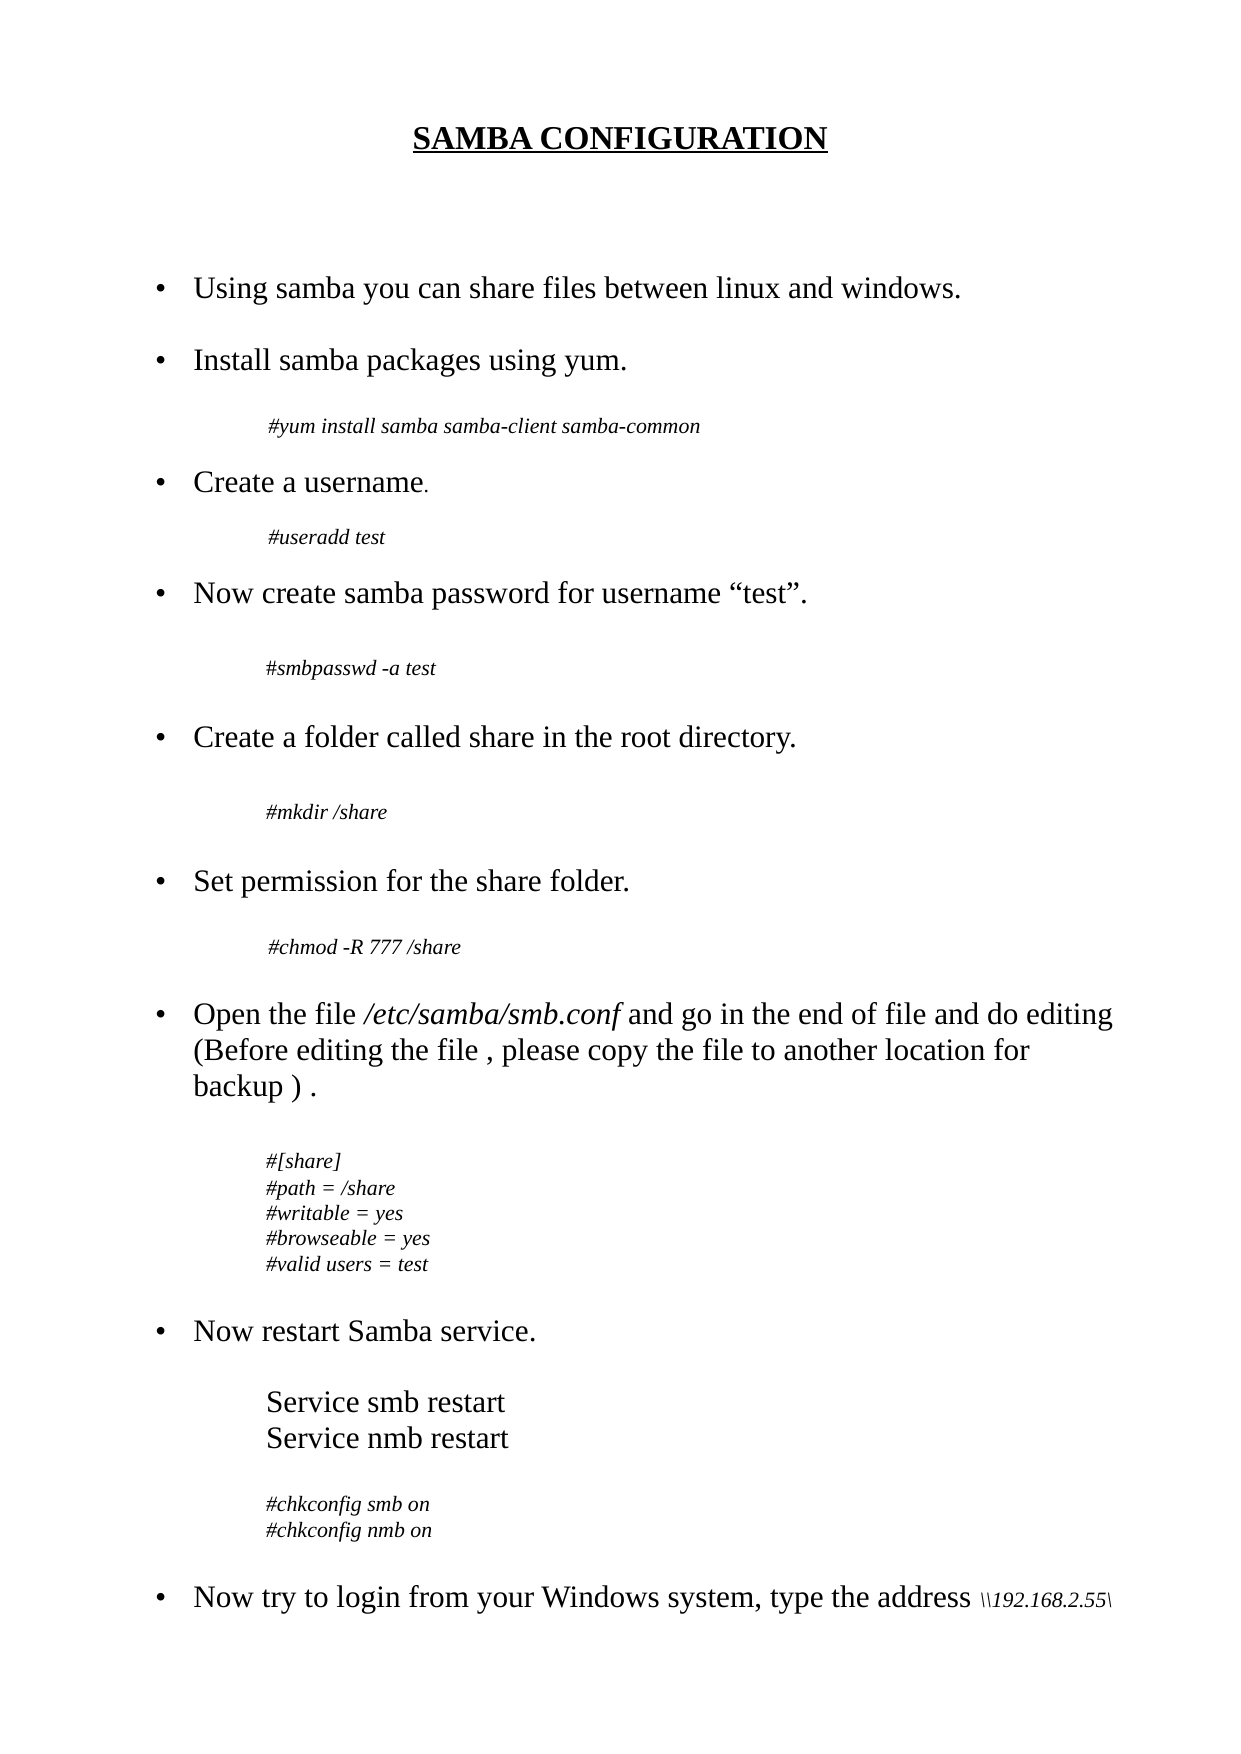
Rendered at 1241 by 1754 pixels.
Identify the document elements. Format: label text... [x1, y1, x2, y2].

list #chmod -R 777 /share [231, 934, 1122, 959]
text Service smb restart [118, 1384, 1122, 1419]
list Using samba you can share files between linux and windows. [156, 269, 1122, 305]
text #chkconfig nmb on [118, 1517, 1122, 1542]
list Now restart Samba service. [156, 1312, 1122, 1348]
list Install samba packages using yum. [156, 341, 1122, 377]
text SAMBA CONFIGURATION [118, 118, 1122, 156]
list Now try to login from your Windows system, type the address \\192.168.2.55\ [156, 1578, 1122, 1614]
text #mkdir /share [118, 790, 1122, 826]
list Set permission for the share folder. [156, 862, 1122, 898]
list #yum install samba samba-client samba-common [231, 413, 1122, 438]
text #path = /share [118, 1175, 1122, 1200]
list Open the file /etc/samba/smb.conf and go in the end of file and do editing (Before editing the file , please copy the file to another location for backup ) . [156, 995, 1122, 1103]
list #useradd test [231, 524, 1122, 549]
text #chkconfig smb on [118, 1491, 1122, 1517]
list Now create samba password for username “test”. [156, 575, 1122, 611]
text #[share] [118, 1139, 1122, 1175]
text #smbpasswd -a test [118, 647, 1122, 683]
text #browseable = yes #valid users = test [118, 1225, 1122, 1276]
text Service nmb restart [118, 1419, 1122, 1456]
list Create a folder called share in the root directory. [156, 718, 1122, 754]
list Create a username. [156, 463, 1122, 499]
text #writable = yes [118, 1200, 1122, 1225]
